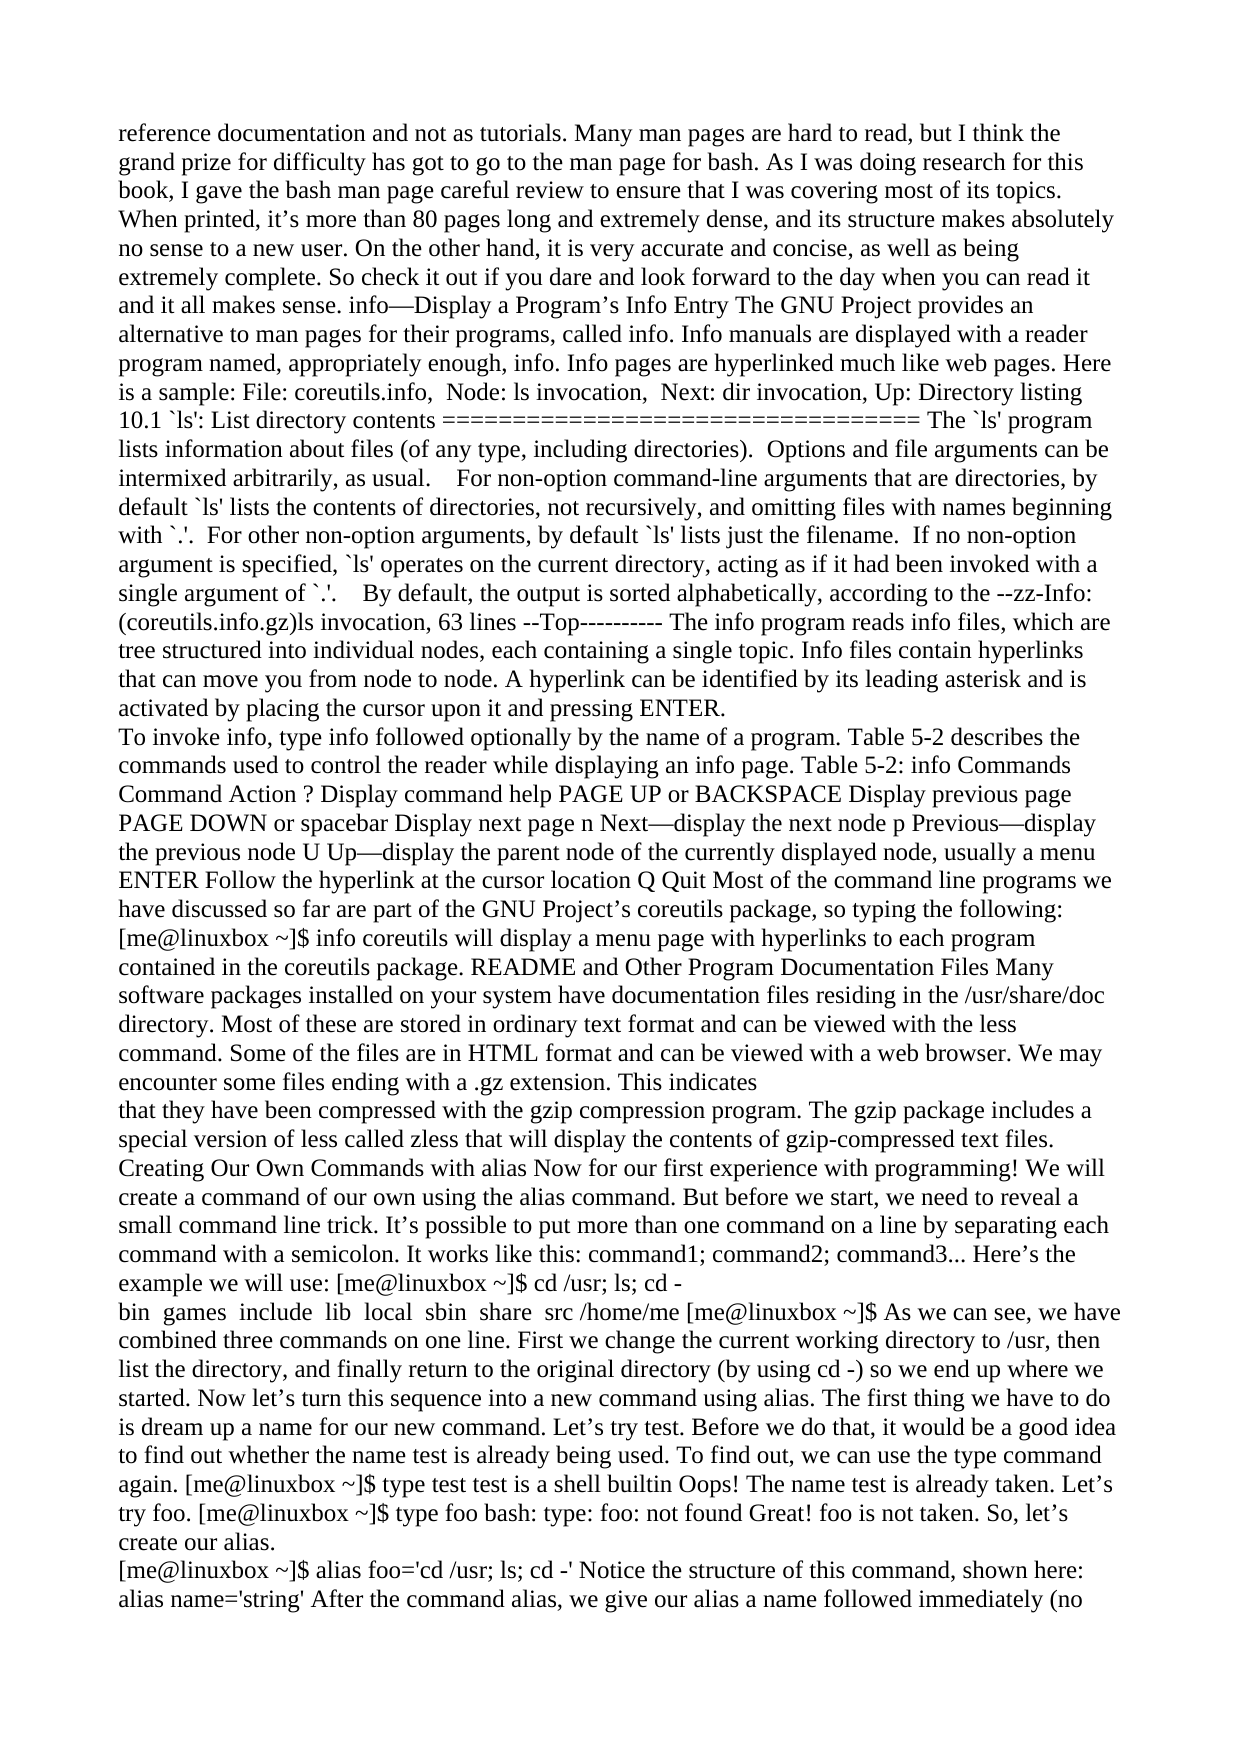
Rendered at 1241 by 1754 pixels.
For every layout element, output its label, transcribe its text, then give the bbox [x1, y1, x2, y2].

text reference documentation and not as tutorials. Many man pages are hard to read, but I think the [118, 118, 1122, 147]
text To invoke info, type info followed optionally by the name of a program. Table 5-2 describes the commands used to control the reader while displaying an info page. Table 5-2: info Commands Command Action ? Display command help PAGE UP or BACKSPACE Display previous page PAGE DOWN or spacebar Display next page n Next—display the next node p Previous—display the previous node U Up—display the parent node of the currently displayed node, usually a menu ENTER Follow the hyperlink at the cursor location Q Quit Most of the command line programs we have discussed so far are part of the GNU Project’s coreutils package, so typing the following: [me@linuxbox ~]$ info coreutils will display a menu page with hyperlinks to each program contained in the coreutils package. README and Other Program Documentation Files Many software packages installed on your system have documentation files residing in the /usr/share/doc directory. Most of these are stored in ordinary text format and can be viewed with the less command. Some of the files are in HTML format and can be viewed with a web browser. We may encounter some files ending with a .gz extension. This indicates [118, 722, 1122, 1096]
text grand prize for difficulty has got to go to the man page for bash. As I was doing research for this book, I gave the bash man page careful review to ensure that I was covering most of its topics. When printed, it’s more than 80 pages long and extremely dense, and its structure makes absolutely no sense to a new user. On the other hand, it is very accurate and concise, as well as being extremely complete. So check it out if you dare and look forward to the day when you can read it and it all makes sense. info—Display a Program’s Info Entry The GNU Project provides an alternative to man pages for their programs, called info. Info manuals are displayed with a reader program named, appropriately enough, info. Info pages are hyperlinked much like web pages. Here is a sample: File: coreutils.info, Node: ls invocation, Next: dir invocation, Up: Directory listing 10.1 `ls': List directory contents ================================== The `ls' program lists information about files (of any type, including directories). Options and file arguments can be intermixed arbitrarily, as usual. For non-option command-line arguments that are directories, by default `ls' lists the contents of directories, not recursively, and omitting files with names beginning with `.'. For other non-option arguments, by default `ls' lists just the filename. If no non-option argument is specified, `ls' operates on the current directory, acting as if it had been invoked with a single argument of `.'. By default, the output is sorted alphabetically, according to the --zz-Info: (coreutils.info.gz)ls invocation, 63 lines --Top---------- The info program reads info files, which are tree structured into individual nodes, each containing a single topic. Info files contain hyperlinks that can move you from node to node. A hyperlink can be identified by its leading asterisk and is activated by placing the cursor upon it and pressing ENTER. [118, 147, 1122, 722]
text [me@linuxbox ~]$ alias foo='cd /usr; ls; cd -' Notice the structure of this command, shown here: alias name='string' After the command alias, we give our alias a name followed immediately (no [118, 1556, 1122, 1613]
text that they have been compressed with the gzip compression program. The gzip package includes a special version of less called zless that will display the contents of gzip-compressed text files. Creating Our Own Commands with alias Now for our first experience with programming! We will create a command of our own using the alias command. But before we start, we need to reveal a small command line trick. It’s possible to put more than one command on a line by separating each command with a semicolon. It works like this: command1; command2; command3... Here’s the example we will use: [me@linuxbox ~]$ cd /usr; ls; cd - bin games include lib local sbin share src /home/me [me@linuxbox ~]$ As we can see, we have combined three commands on one line. First we change the current working directory to /usr, then list the directory, and finally return to the original directory (by using cd -) so we end up where we started. Now let’s turn this sequence into a new command using alias. The first thing we have to do is dream up a name for our new command. Let’s try test. Before we do that, it would be a good idea to find out whether the name test is already being used. To find out, we can use the type command again. [me@linuxbox ~]$ type test test is a shell builtin Oops! The name test is already taken. Let’s try foo. [me@linuxbox ~]$ type foo bash: type: foo: not found Great! foo is not taken. So, let’s create our alias. [118, 1096, 1122, 1556]
